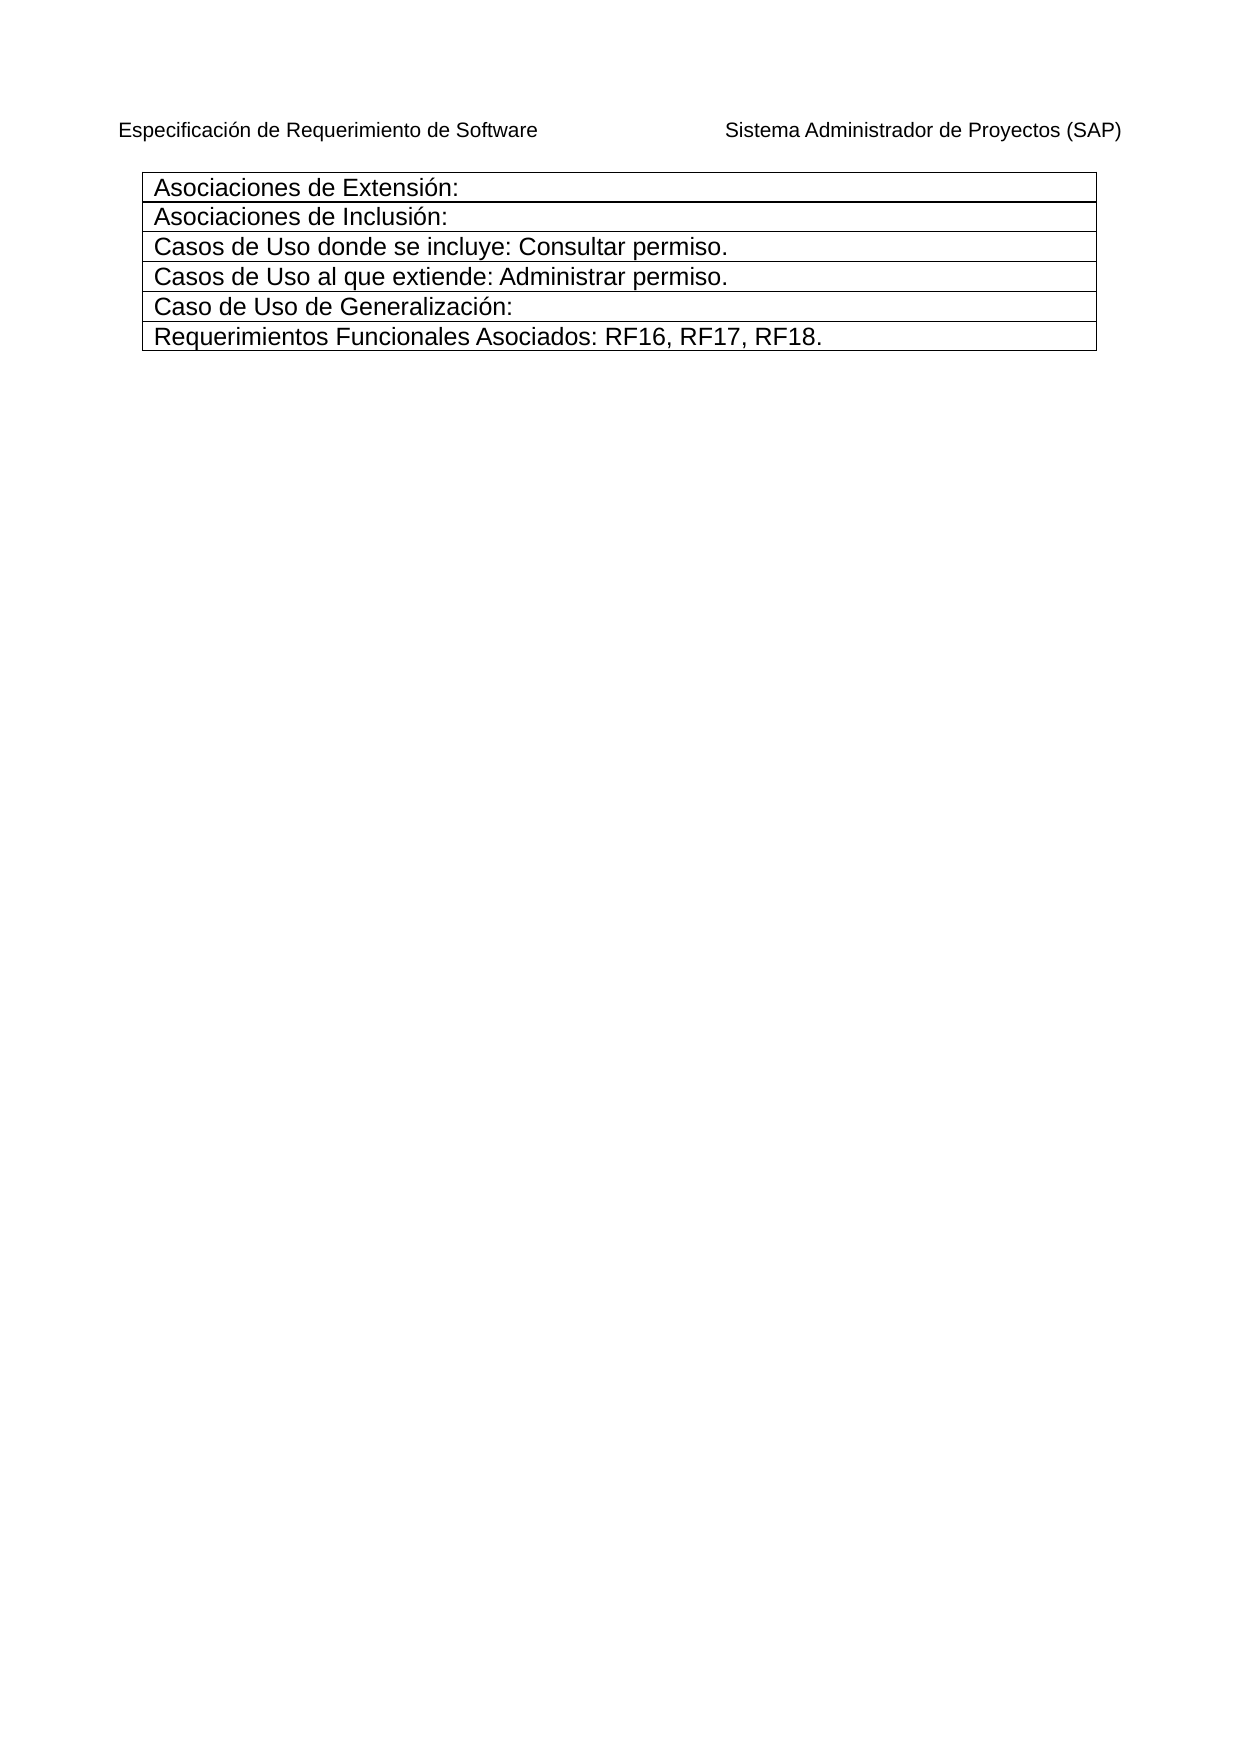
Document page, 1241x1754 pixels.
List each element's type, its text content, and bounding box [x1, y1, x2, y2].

table_cell Casos de Uso donde se incluye: Consultar permiso. [143, 232, 1096, 261]
table_cell Requerimientos Funcionales Asociados: RF16, RF17, RF18. [143, 322, 1096, 350]
table_cell Casos de Uso al que extiende: Administrar permiso. [143, 262, 1096, 291]
table_cell Asociaciones de Inclusión: [143, 203, 1096, 231]
table_header Asociaciones de Extensión: [143, 173, 1096, 201]
table_cell Caso de Uso de Generalización: [143, 292, 1096, 321]
